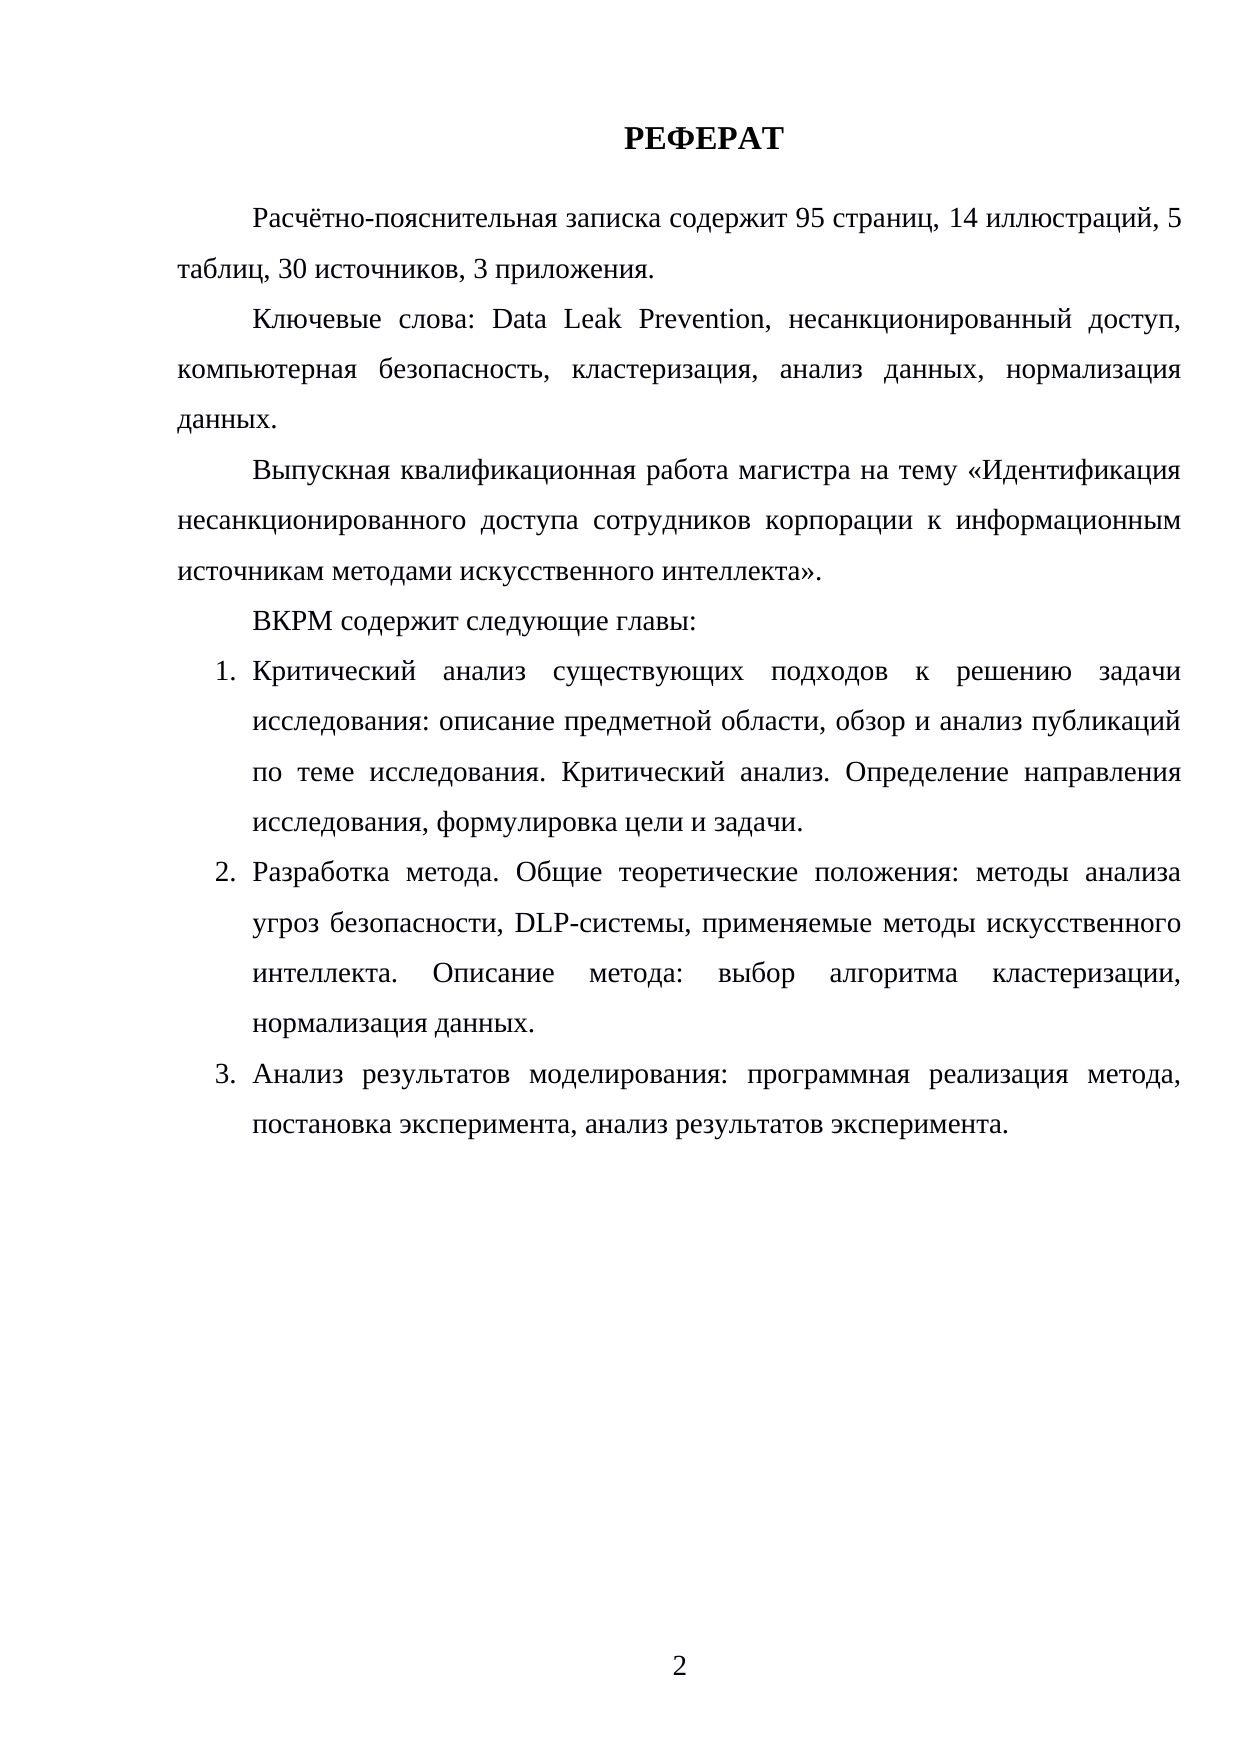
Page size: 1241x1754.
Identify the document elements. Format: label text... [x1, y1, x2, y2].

subtitle Реферат [177, 118, 1182, 157]
text Выпускная квалификационная работа магистра на тему «Идентификация несанкционированного доступа сотрудников корпорации к информационным источникам методами искусственного интеллекта». [177, 452, 1182, 586]
text ВКРМ содержит следующие главы: [177, 603, 1182, 636]
list Анализ результатов моделирования: программная реализация метода, постановка эксперимента, анализ результатов эксперимента. [214, 1056, 1182, 1139]
text Расчётно-пояснительная записка содержит 95 страниц, 14 иллюстраций, 5 таблиц, 30 источников, 3 приложения. [177, 200, 1182, 284]
text Ключевые слова: Data Leak Prevention, несанкционированный доступ, компьютерная безопасность, кластеризация, анализ данных, нормализация данных. [177, 301, 1182, 435]
list Критический анализ существующих подходов к решению задачи исследования: описание предметной области, обзор и анализ публикаций по теме исследования. Критический анализ. Определение направления исследования, формулировка цели и задачи. [214, 653, 1182, 838]
list Разработка метода. Общие теоретические положения: методы анализа угроз безопасности, DLP-системы, применяемые методы искусственного интеллекта. Описание метода: выбор алгоритма кластеризации, нормализация данных. [214, 854, 1182, 1039]
